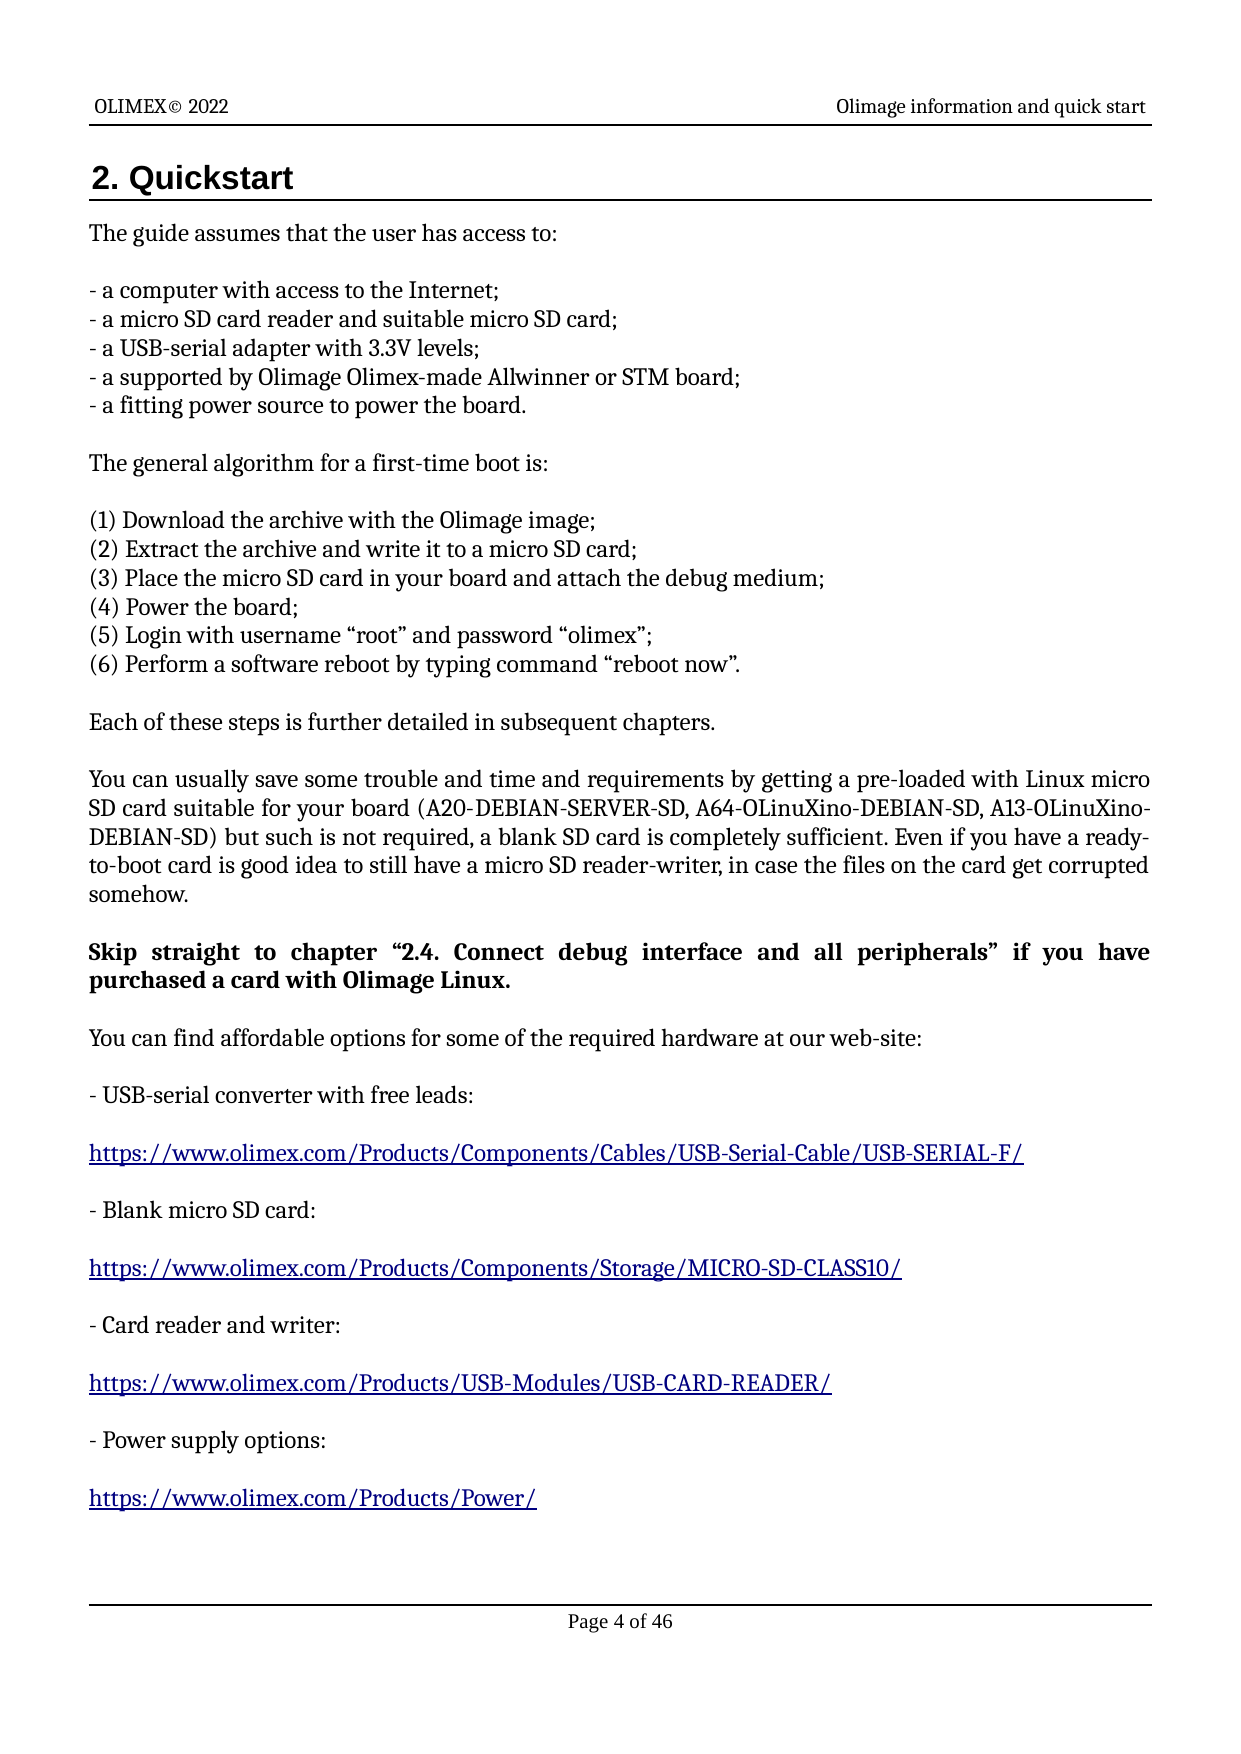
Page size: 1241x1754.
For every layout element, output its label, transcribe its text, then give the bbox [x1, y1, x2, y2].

text - USB-serial converter with free leads: [88, 1081, 1152, 1110]
text - Power supply options: [88, 1426, 1152, 1455]
text (4) Power the board; [88, 593, 1152, 621]
text - a supported by Olimage Olimex-made Allwinner or STM board; [88, 363, 1152, 391]
text (1) Download the archive with the Olimage image; [88, 506, 1152, 535]
text The guide assumes that the user has access to: [88, 219, 1152, 248]
text - a micro SD card reader and suitable micro SD card; [88, 305, 1152, 334]
text - Blank micro SD card: [88, 1196, 1152, 1225]
text https://www.olimex.com/Products/Power/ [88, 1484, 1152, 1513]
text - a fitting power source to power the board. [88, 391, 1152, 420]
text - a computer with access to the Internet; [88, 276, 1152, 305]
text You can usually save some trouble and time and requirements by getting a pre-loaded with Linux micro SD card suitable for your board (A20-DEBIAN-SERVER-SD, A64-OLinuXino-DEBIAN-SD, A13-OLinuXino-DEBIAN-SD) but such is not required, a blank SD card is completely sufficient. Even if you have a ready-to-boot card is good idea to still have a micro SD reader-writer, in case the files on the card get corrupted somehow. [88, 765, 1152, 909]
text (2) Extract the archive and write it to a micro SD card; [88, 535, 1152, 564]
text (6) Perform a software reboot by typing command “reboot now”. [88, 650, 1152, 679]
text The general algorithm for a first-time boot is: [88, 449, 1152, 478]
text (3) Place the micro SD card in your board and attach the debug medium; [88, 564, 1152, 593]
text - Card reader and writer: [88, 1311, 1152, 1340]
text - a USB-serial adapter with 3.3V levels; [88, 334, 1152, 363]
subtitle 2. Quickstart [88, 155, 1152, 201]
text You can find affordable options for some of the required hardware at our web-site: [88, 1024, 1152, 1053]
text Each of these steps is further detailed in subsequent chapters. [88, 708, 1152, 736]
text https://www.olimex.com/Products/USB-Modules/USB-CARD-READER/ [88, 1369, 1152, 1398]
text Skip straight to chapter “2.4. Connect debug interface and all peripherals” if you have purchased a card with Olimage Linux. [88, 938, 1152, 995]
text https://www.olimex.com/Products/Components/Storage/MICRO-SD-CLASS10/ [88, 1254, 1152, 1283]
text https://www.olimex.com/Products/Components/Cables/USB-Serial-Cable/USB-SERIAL-F/ [88, 1139, 1152, 1168]
text (5) Login with username “root” and password “olimex”; [88, 621, 1152, 650]
